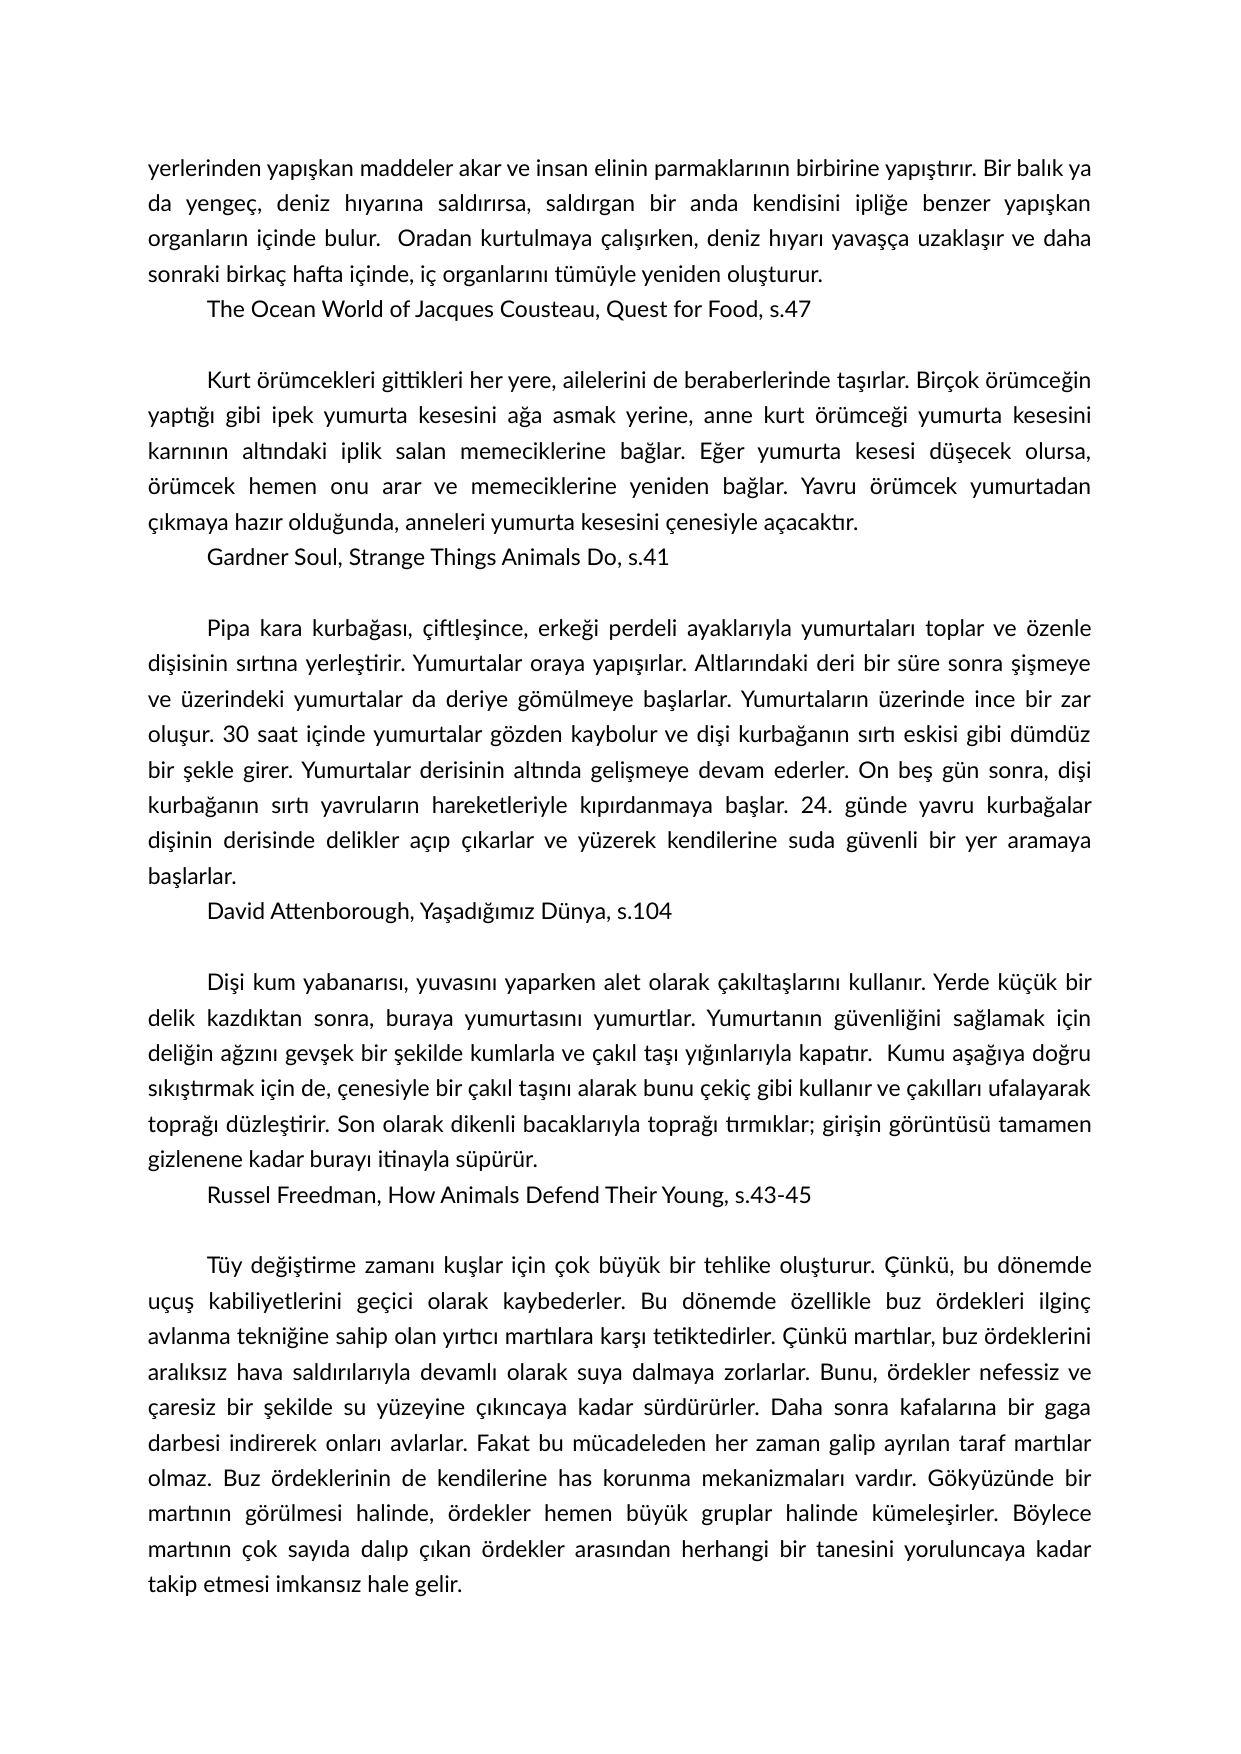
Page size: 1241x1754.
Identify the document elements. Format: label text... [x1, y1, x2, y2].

text Gardner Soul, Strange Things Animals Do, s.41 [148, 537, 1093, 573]
text Pipa kara kurbağası, çiftleşince, erkeği perdeli ayaklarıyla yumurtaları toplar ve özenle dişisinin sırtına yerleştirir. Yumurtalar oraya yapışırlar. Altlarındaki deri bir süre sonra şişmeye ve üzerindeki yumurtalar da deriye gömülmeye başlarlar. Yumurtaların üzerinde ince bir zar oluşur. 30 saat içinde yumurtalar gözden kaybolur ve dişi kurbağanın sırtı eskisi gibi dümdüz bir şekle girer. Yumurtalar derisinin altında gelişmeye devam ederler. On beş gün sonra, dişi kurbağanın sırtı yavruların hareketleriyle kıpırdanmaya başlar. 24. günde yavru kurbağalar dişinin derisinde delikler açıp çıkarlar ve yüzerek kendilerine suda güvenli bir yer aramaya başlarlar. [148, 608, 1093, 891]
text Tüy değiştirme zamanı kuşlar için çok büyük bir tehlike oluşturur. Çünkü, bu dönemde uçuş kabiliyetlerini geçici olarak kaybederler. Bu dönemde özellikle buz ördekleri ilginç avlanma tekniğine sahip olan yırtıcı martılara karşı tetiktedirler. Çünkü martılar, buz ördeklerini aralıksız hava saldırılarıyla devamlı olarak suya dalmaya zorlarlar. Bunu, ördekler nefessiz ve çaresiz bir şekilde su yüzeyine çıkıncaya kadar sürdürürler. Daha sonra kafalarına bir gaga darbesi indirerek onları avlarlar. Fakat bu mücadeleden her zaman galip ayrılan taraf martılar olmaz. Buz ördeklerinin de kendilerine has korunma mekanizmaları vardır. Gökyüzünde bir martının görülmesi halinde, ördekler hemen büyük gruplar halinde kümeleşirler. Böylece martının çok sayıda dalıp çıkan ördekler arasından herhangi bir tanesini yoruluncaya kadar takip etmesi imkansız hale gelir. [148, 1246, 1093, 1600]
text Kurt örümcekleri gittikleri her yere, ailelerini de beraberlerinde taşırlar. Birçok örümceğin yaptığı gibi ipek yumurta kesesini ağa asmak yerine, anne kurt örümceği yumurta kesesini karnının altındaki iplik salan memeciklerine bağlar. Eğer yumurta kesesi düşecek olursa, örümcek hemen onu arar ve memeciklerine yeniden bağlar. Yavru örümcek yumurtadan çıkmaya hazır olduğunda, anneleri yumurta kesesini çenesiyle açacaktır. [148, 360, 1093, 537]
text David Attenborough, Yaşadığımız Dünya, s.104 [148, 891, 1093, 927]
text Russel Freedman, How Animals Defend Their Young, s.43-45 [148, 1175, 1093, 1210]
text yerlerinden yapışkan maddeler akar ve insan elinin parmaklarının birbirine yapıştırır. Bir balık ya da yengeç, deniz hıyarına saldırırsa, saldırgan bir anda kendisini ipliğe benzer yapışkan organların içinde bulur. Oradan kurtulmaya çalışırken, deniz hıyarı yavaşça uzaklaşır ve daha sonraki birkaç hafta içinde, iç organlarını tümüyle yeniden oluşturur. [148, 148, 1093, 289]
text The Ocean World of Jacques Cousteau, Quest for Food, s.47 [148, 289, 1093, 325]
text Dişi kum yabanarısı, yuvasını yaparken alet olarak çakıltaşlarını kullanır. Yerde küçük bir delik kazdıktan sonra, buraya yumurtasını yumurtlar. Yumurtanın güvenliğini sağlamak için deliğin ağzını gevşek bir şekilde kumlarla ve çakıl taşı yığınlarıyla kapatır. Kumu aşağıya doğru sıkıştırmak için de, çenesiyle bir çakıl taşını alarak bunu çekiç gibi kullanır ve çakılları ufalayarak toprağı düzleştirir. Son olarak dikenli bacaklarıyla toprağı tırmıklar; girişin görüntüsü tamamen gizlenene kadar burayı itinayla süpürür. [148, 962, 1093, 1175]
